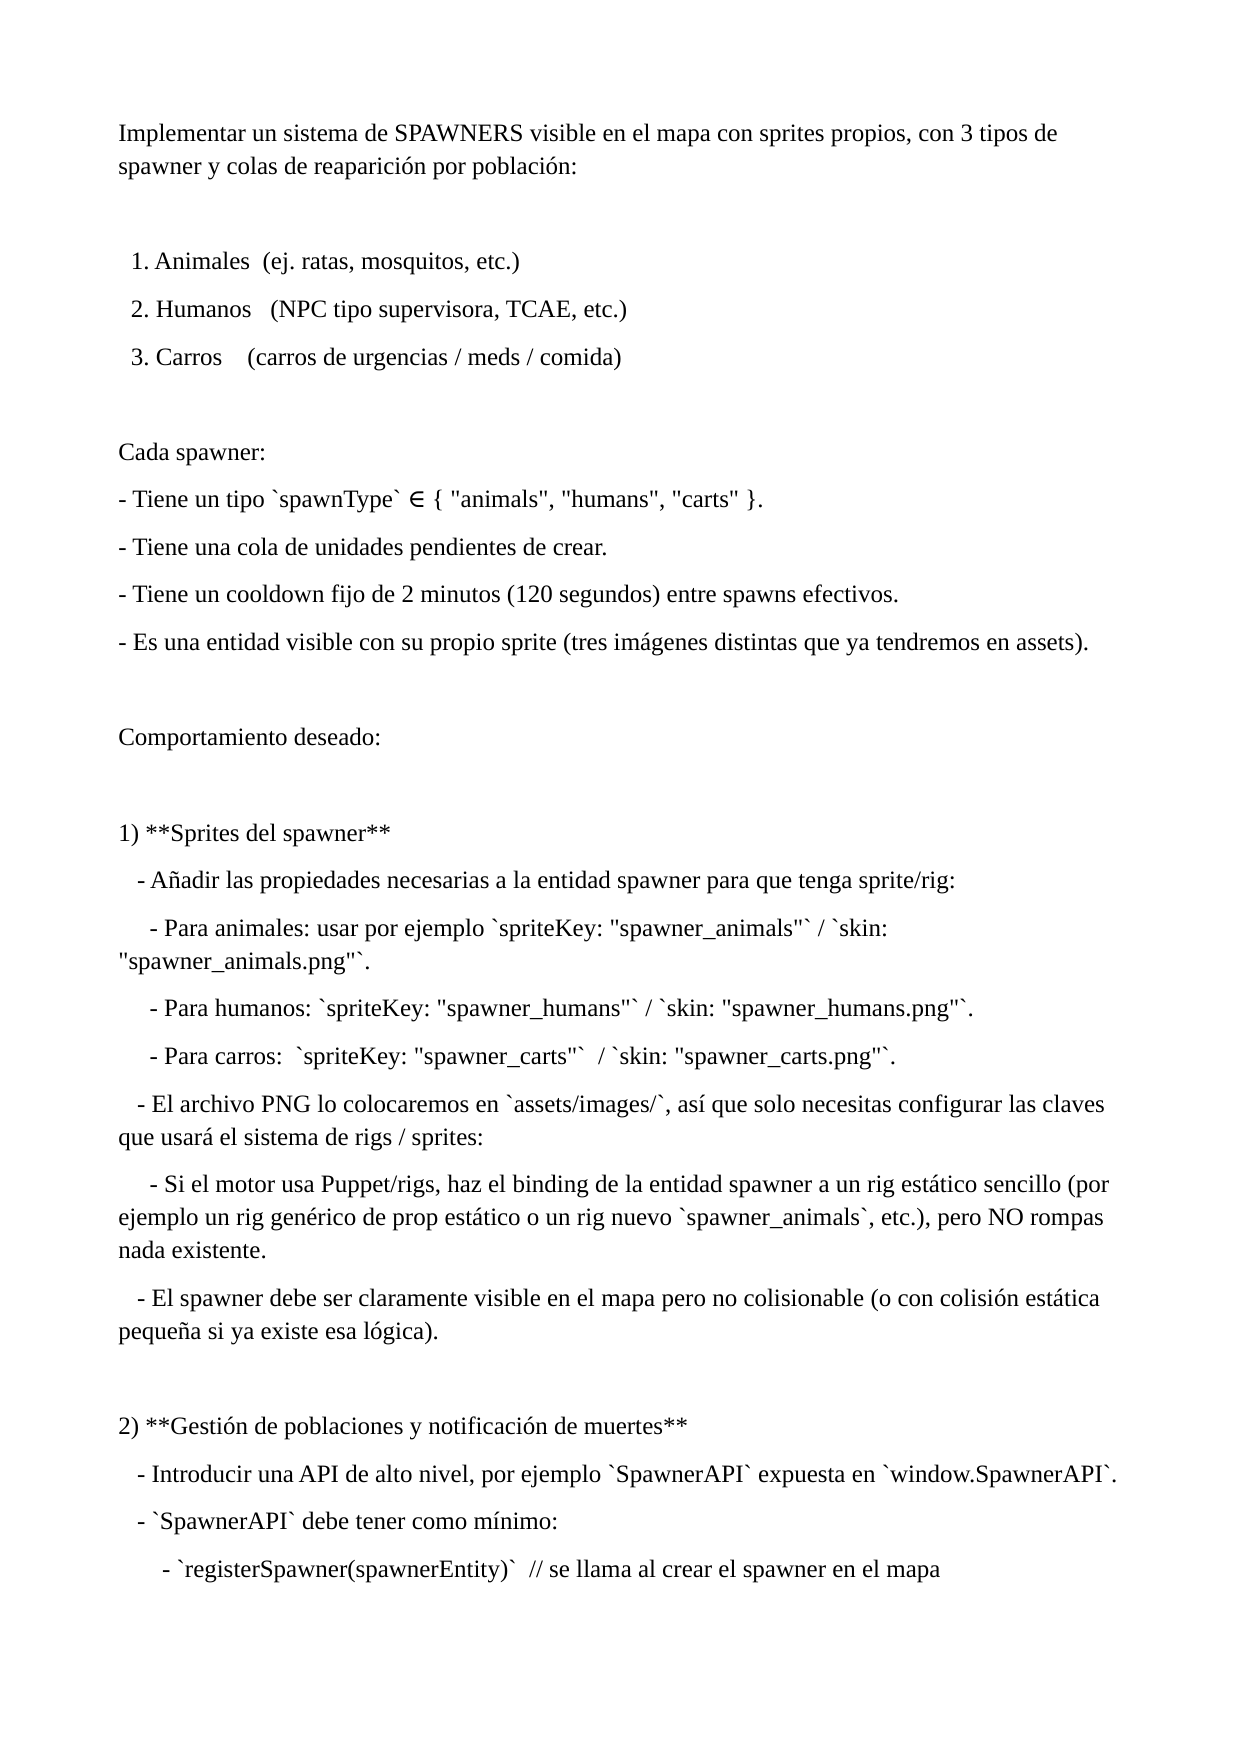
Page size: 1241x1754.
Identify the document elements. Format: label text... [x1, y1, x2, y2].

text - Es una entidad visible con su propio sprite (tres imágenes distintas que ya tendremos en assets). [118, 627, 1122, 656]
text Cada spawner: [118, 437, 1122, 466]
text - Si el motor usa Puppet/rigs, haz el binding de la entidad spawner a un rig estático sencillo (por ejemplo un rig genérico de prop estático o un rig nuevo `spawner_animals`, etc.), pero NO rompas nada existente. [118, 1169, 1122, 1264]
text 1) **Sprites del spawner** [118, 818, 1122, 846]
text - Para humanos: `spriteKey: "spawner_humans"` / `skin: "spawner_humans.png"`. [118, 993, 1122, 1022]
text - Introducir una API de alto nivel, por ejemplo `SpawnerAPI` expuesta en `window.SpawnerAPI`. [118, 1459, 1122, 1487]
text - `SpawnerAPI` debe tener como mínimo: [118, 1506, 1122, 1535]
text 1. Animales (ej. ratas, mosquitos, etc.) [118, 246, 1122, 275]
text - Para animales: usar por ejemplo `spriteKey: "spawner_animals"` / `skin: "spawner_animals.png"`. [118, 913, 1122, 974]
text 2) **Gestión de poblaciones y notificación de muertes** [118, 1411, 1122, 1440]
text - Tiene una cola de unidades pendientes de crear. [118, 532, 1122, 561]
text Implementar un sistema de SPAWNERS visible en el mapa con sprites propios, con 3 tipos de spawner y colas de reaparición por población: [118, 118, 1122, 180]
text Comportamiento deseado: [118, 722, 1122, 751]
text 2. Humanos (NPC tipo supervisora, TCAE, etc.) [118, 294, 1122, 323]
text - `registerSpawner(spawnerEntity)` // se llama al crear el spawner en el mapa [118, 1554, 1122, 1583]
text - Para carros: `spriteKey: "spawner_carts"` / `skin: "spawner_carts.png"`. [118, 1041, 1122, 1070]
text - El spawner debe ser claramente visible en el mapa pero no colisionable (o con colisión estática pequeña si ya existe esa lógica). [118, 1283, 1122, 1345]
text - Tiene un tipo `spawnType` ∈ { "animals", "humans", "carts" }. [118, 484, 1122, 513]
text 3. Carros (carros de urgencias / meds / comida) [118, 342, 1122, 370]
text - Tiene un cooldown fijo de 2 minutos (120 segundos) entre spawns efectivos. [118, 579, 1122, 608]
text - El archivo PNG lo colocaremos en `assets/images/`, así que solo necesitas configurar las claves que usará el sistema de rigs / sprites: [118, 1089, 1122, 1150]
text - Añadir las propiedades necesarias a la entidad spawner para que tenga sprite/rig: [118, 865, 1122, 894]
